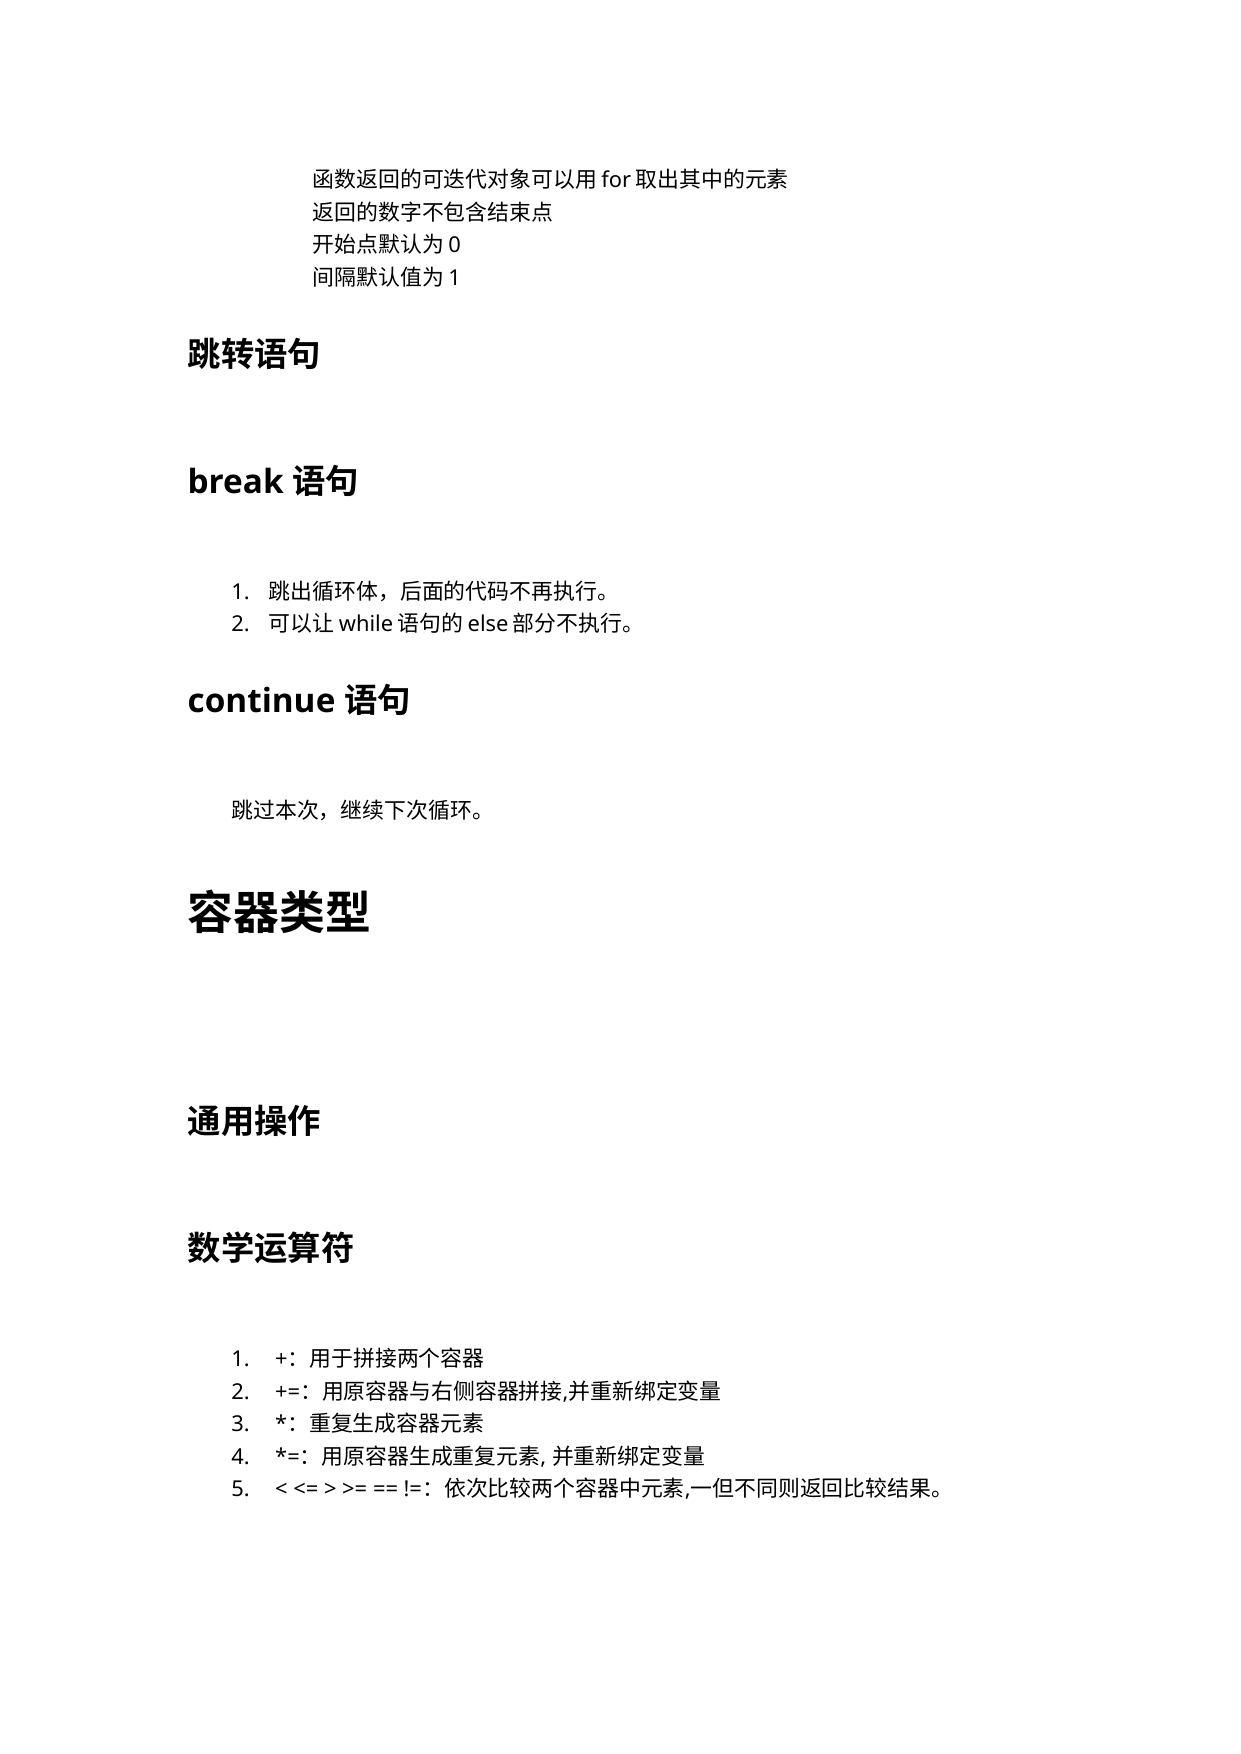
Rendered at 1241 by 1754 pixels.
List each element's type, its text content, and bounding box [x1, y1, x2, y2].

text 间隔默认值为1 [269, 259, 1053, 292]
subtitle 数学运算符 [187, 1214, 1053, 1279]
list < <= > >= == !=：依次比较两个容器中元素,一但不同则返回比较结果。 [231, 1471, 1053, 1503]
subtitle 跳转语句 [187, 319, 1053, 384]
list *：重复生成容器元素 [231, 1406, 1053, 1438]
text 返回的数字不包含结束点 [269, 194, 1053, 227]
subtitle break 语句 [187, 446, 1053, 511]
subtitle continue 语句 [187, 666, 1053, 731]
text 跳过本次，继续下次循环。 [187, 793, 1053, 826]
subtitle 容器类型 [187, 861, 1053, 958]
list +=：用原容器与右侧容器拼接,并重新绑定变量 [231, 1373, 1053, 1406]
list 跳出循环体，后面的代码不再执行。 [231, 574, 1053, 606]
text 开始点默认为0 [269, 227, 1053, 259]
text 函数返回的可迭代对象可以用for取出其中的元素 [269, 162, 1053, 194]
subtitle 通用操作 [187, 1086, 1053, 1151]
list 可以让while语句的else部分不执行。 [231, 606, 1053, 639]
list *=：用原容器生成重复元素, 并重新绑定变量 [231, 1438, 1053, 1471]
list +：用于拼接两个容器 [231, 1341, 1053, 1373]
